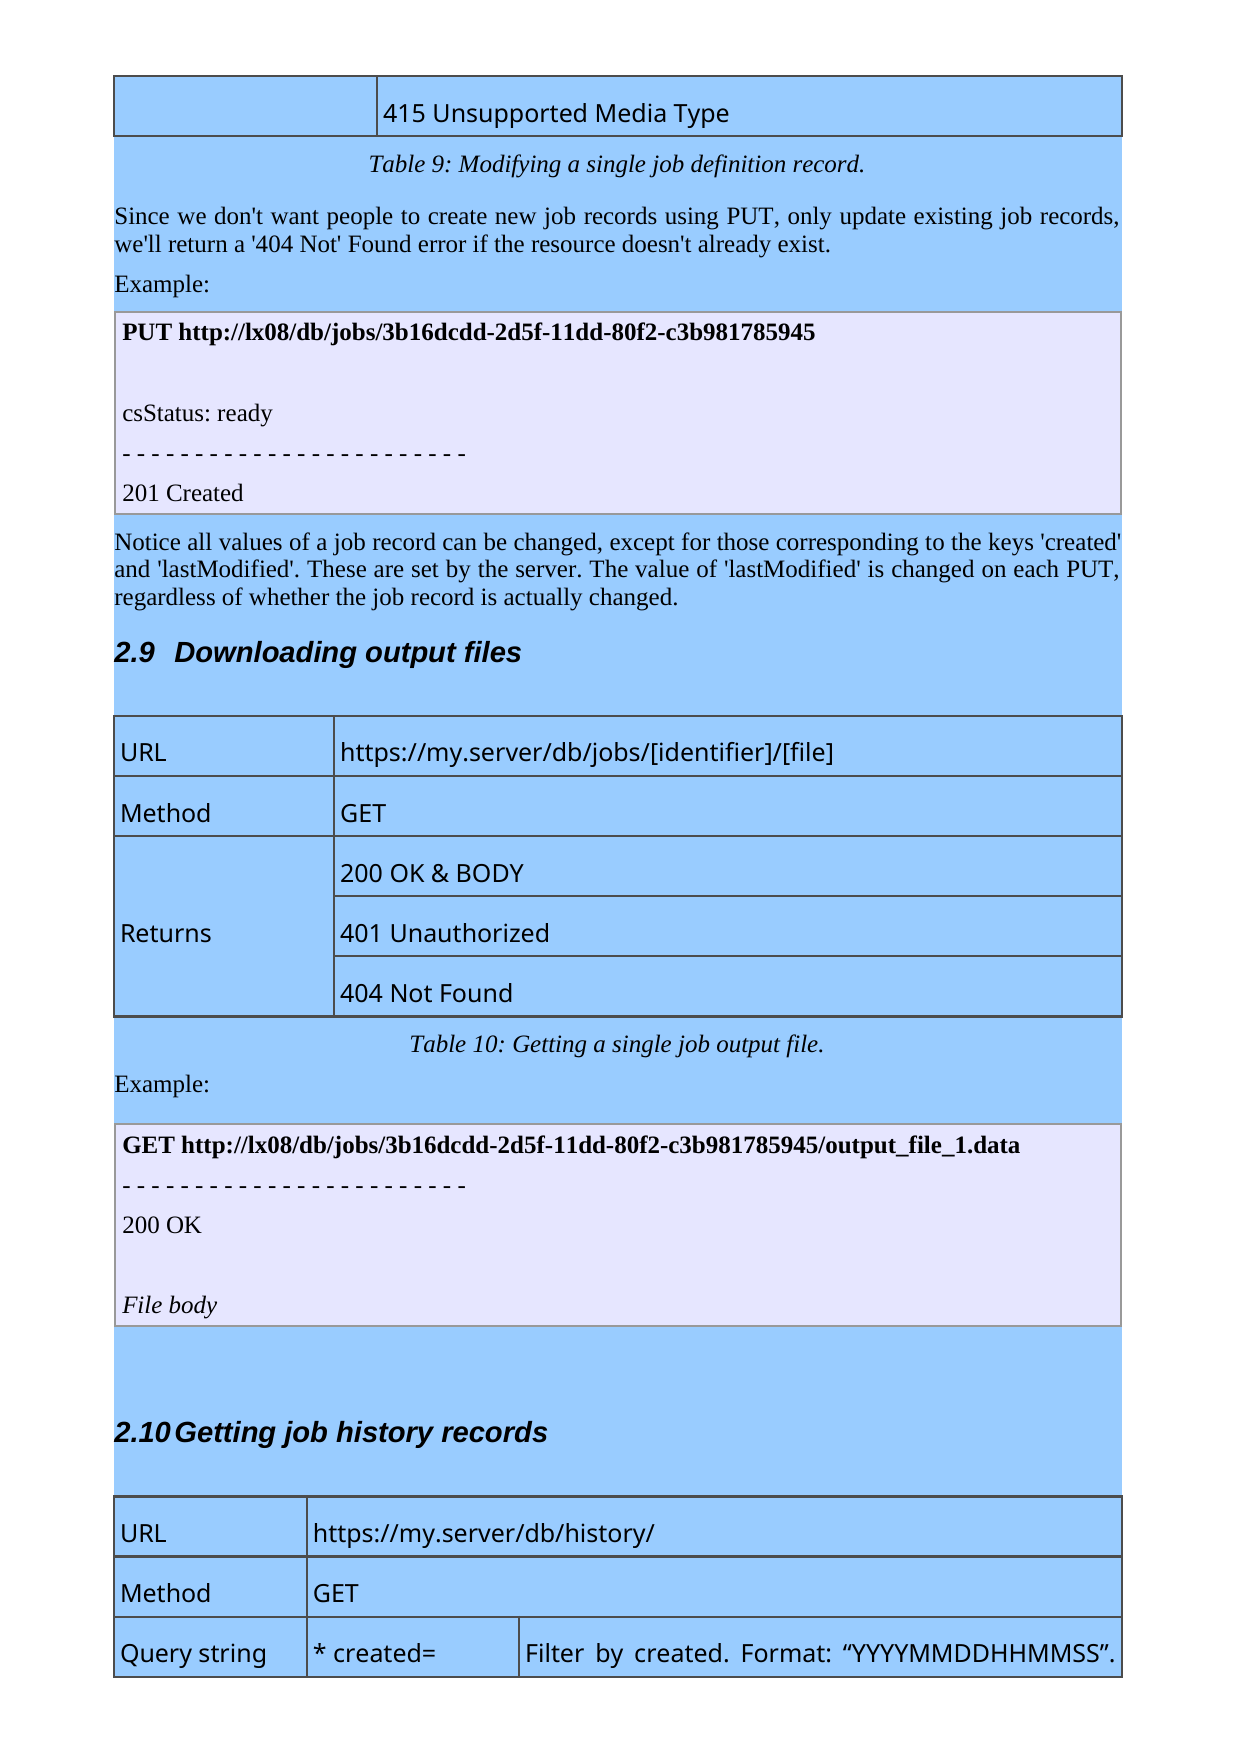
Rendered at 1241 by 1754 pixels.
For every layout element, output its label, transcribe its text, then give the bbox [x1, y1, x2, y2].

table_header * created= [308, 1618, 518, 1676]
table_cell 415 Unsupported Media Type [378, 77, 1121, 135]
text Table 9: Modifying a single job definition record. [114, 150, 1122, 177]
table_cell 401 Unauthorized [335, 897, 1121, 955]
table_cell Method [115, 1558, 306, 1616]
text csStatus: ready [116, 391, 1120, 427]
text Notice all values of a job record can be changed, except for those corresponding to the keys 'created' and 'lastModified'. These are set by the server. The value of 'lastModified' is changed on each PUT, regardless of whether the job record is actually changed. [114, 528, 1122, 611]
text PUT http://lx08/db/jobs/3b16dcdd-2d5f-11dd-80f2-c3b981785945 [116, 313, 1120, 346]
table_header Filter by created. Format: “YYYYMMDDHHMMSS”. [520, 1618, 1121, 1676]
table_header URL [115, 1498, 306, 1555]
table_cell Query string [115, 1618, 306, 1676]
text Example: [114, 1070, 1122, 1098]
table_cell 404 Not Found [335, 957, 1121, 1015]
table_header https://my.server/db/jobs/[identifier]/[file] [335, 717, 1121, 775]
text Example: [114, 270, 1122, 298]
text - - - - - - - - - - - - - - - - - - - - - - - - [116, 1163, 1120, 1199]
text File body [116, 1284, 1120, 1325]
table_cell 401 Unauthorized [116, 467, 1120, 471]
table_header URL [115, 717, 333, 775]
text Table 10: Getting a single job output file. [114, 1030, 1122, 1058]
table_cell 401 Unauthorized [116, 1279, 1120, 1284]
table_cell 401 Unauthorized [116, 1239, 1120, 1243]
table_cell 401 Unauthorized [116, 427, 1120, 431]
table_cell 401 Unauthorized [116, 386, 1120, 391]
table_cell GET [308, 1558, 1121, 1616]
table_cell [115, 77, 376, 135]
table_cell Returns [115, 837, 333, 1015]
table_cell GET [335, 777, 1121, 835]
table_cell 401 Unauthorized [116, 1199, 1120, 1203]
text GET http://lx08/db/jobs/3b16dcdd-2d5f-11dd-80f2-c3b981785945/output_file_1.data [116, 1125, 1120, 1158]
text 201 Created [116, 471, 1120, 513]
table_header https://my.server/db/history/ [308, 1498, 1121, 1555]
text Since we don't want people to create new job records using PUT, only update existing job records, we'll return a '404 Not' Found error if the resource doesn't already exist. [114, 202, 1122, 258]
subtitle Downloading output files [114, 636, 1122, 668]
table_cell Method [115, 777, 333, 835]
subtitle Getting job history records [114, 1416, 1122, 1449]
text - - - - - - - - - - - - - - - - - - - - - - - - [116, 431, 1120, 467]
table_cell 401 Unauthorized [116, 1158, 1120, 1163]
text 200 OK [116, 1203, 1120, 1239]
table_cell 401 Unauthorized [116, 346, 1120, 351]
table_header 200 OK & BODY [335, 837, 1121, 895]
